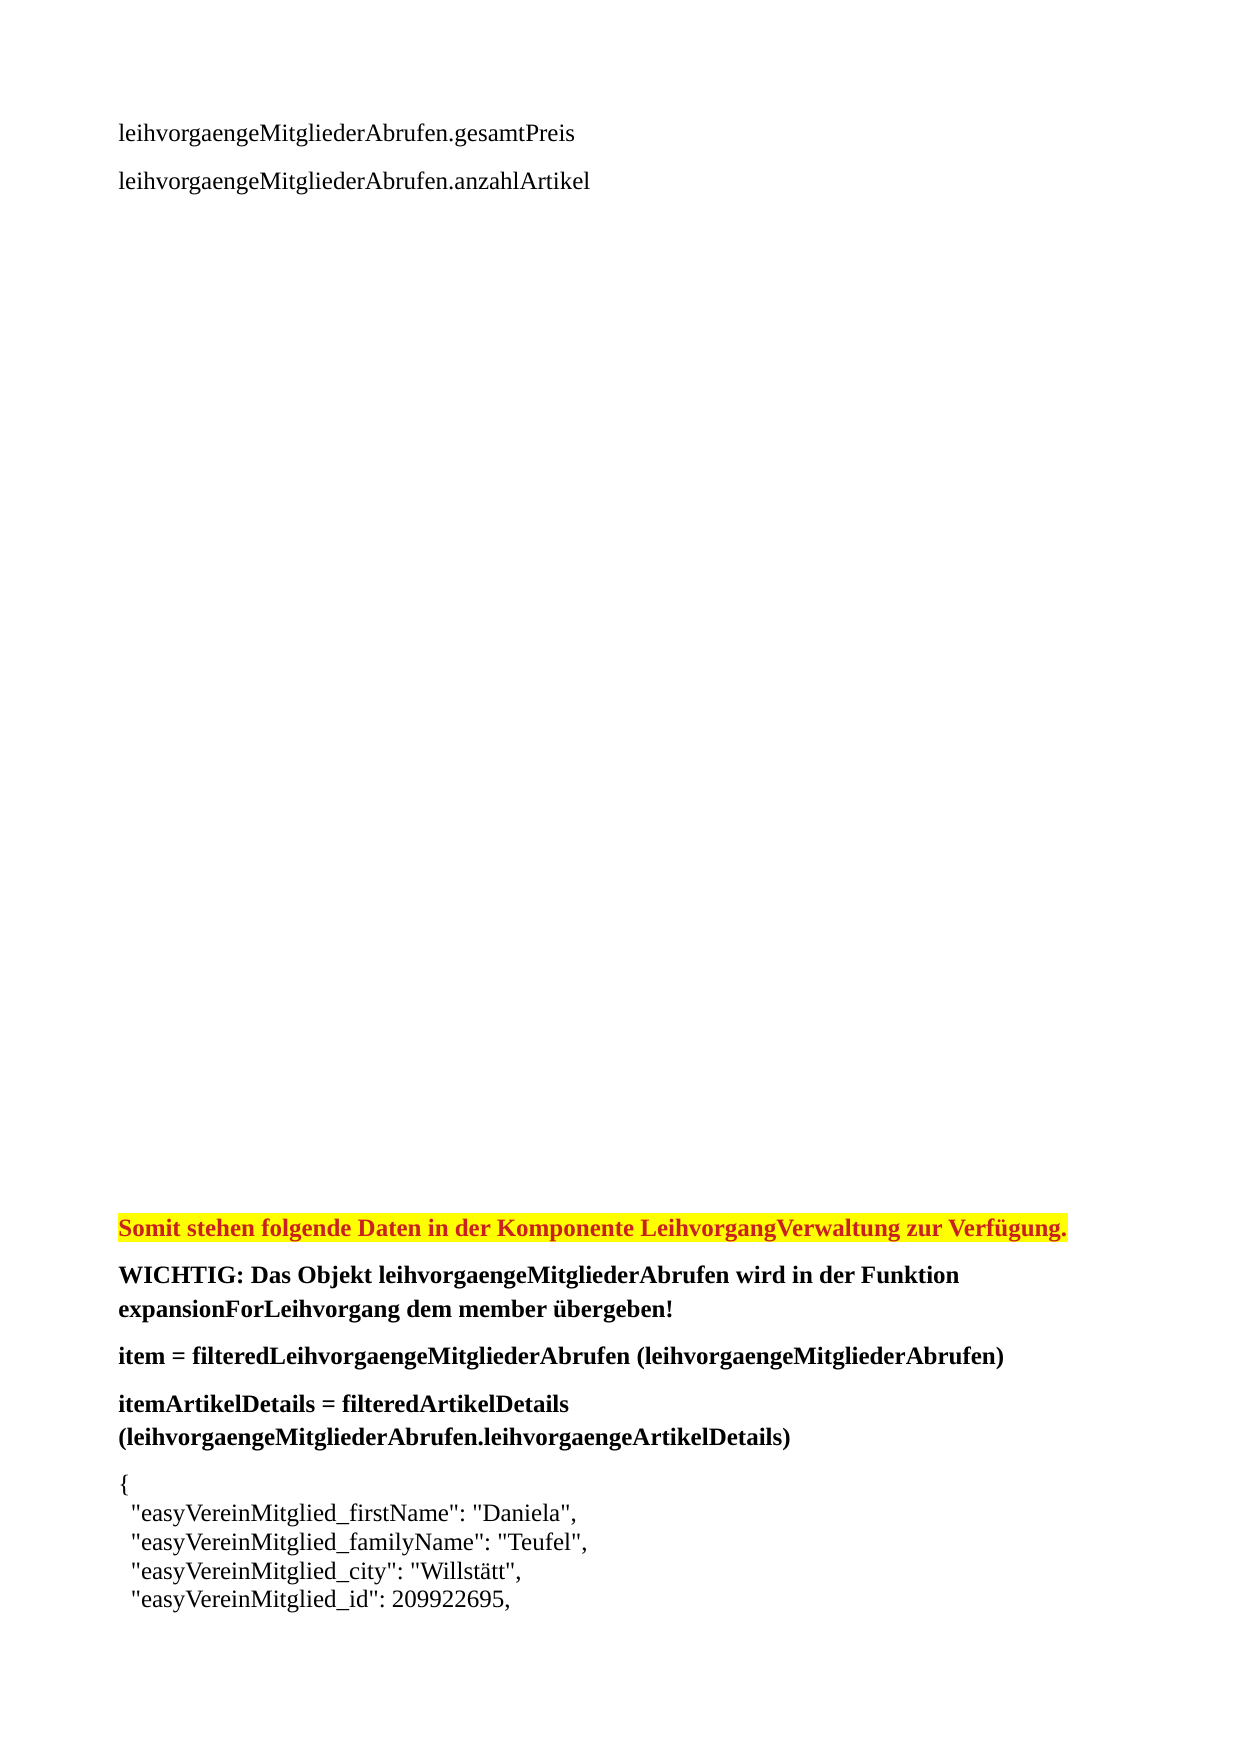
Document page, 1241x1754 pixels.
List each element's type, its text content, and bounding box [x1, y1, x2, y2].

text "easyVereinMitglied_firstName": "Daniela", [118, 1498, 1122, 1527]
text itemArtikelDetails = filteredArtikelDetails (leihvorgaengeMitgliederAbrufen.leihvorgaengeArtikelDetails) [118, 1389, 1122, 1451]
text WICHTIG: Das Objekt leihvorgaengeMitgliederAbrufen wird in der Funktion expansionForLeihvorgang dem member übergeben! [118, 1261, 1122, 1322]
text "easyVereinMitglied_familyName": "Teufel", [118, 1527, 1122, 1556]
text "easyVereinMitglied_city": "Willstätt", [118, 1556, 1122, 1584]
text leihvorgaengeMitgliederAbrufen.anzahlArtikel [118, 166, 1122, 194]
text leihvorgaengeMitgliederAbrufen.gesamtPreis [118, 118, 1122, 147]
text item = filteredLeihvorgaengeMitgliederAbrufen (leihvorgaengeMitgliederAbrufen) [118, 1341, 1122, 1370]
text Somit stehen folgende Daten in der Komponente LeihvorgangVerwaltung zur Verfügung. [118, 1213, 1122, 1242]
text "easyVereinMitglied_id": 209922695, [118, 1584, 1122, 1613]
text { [118, 1469, 1122, 1498]
